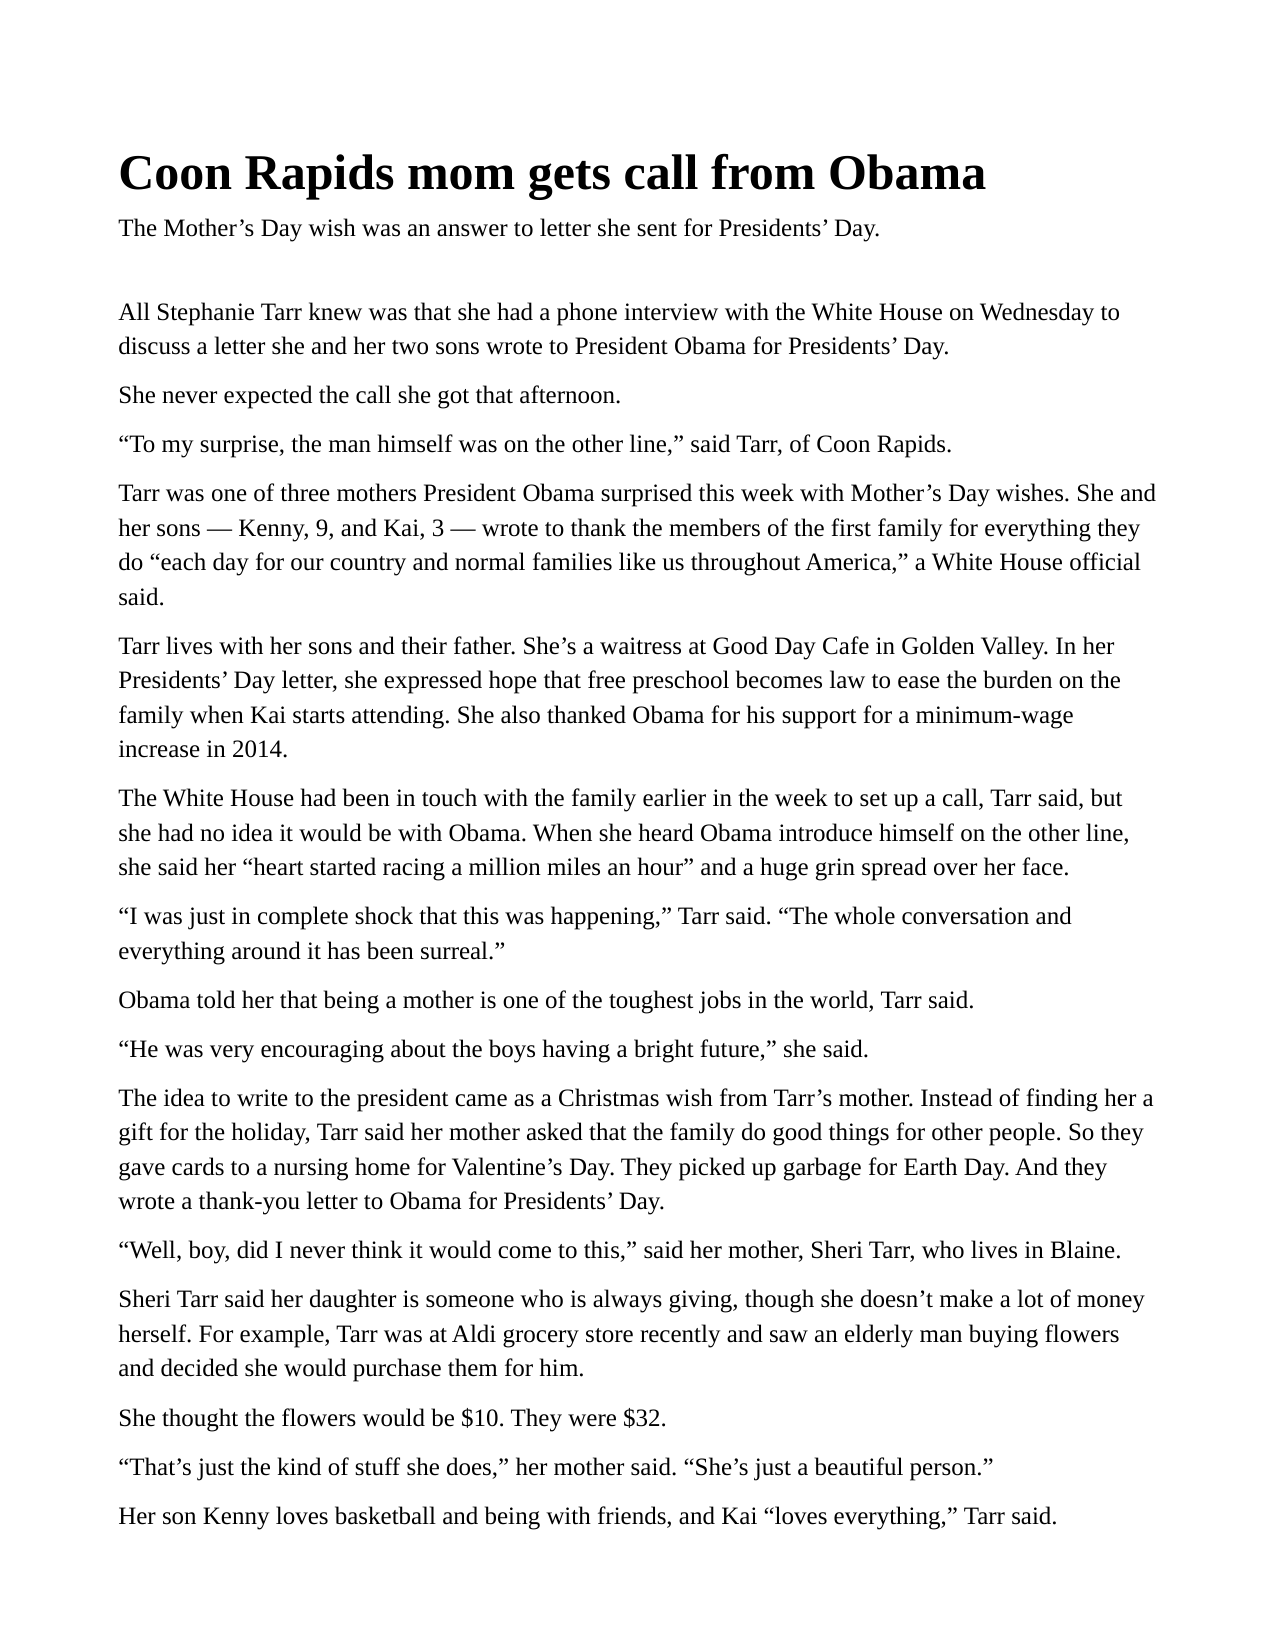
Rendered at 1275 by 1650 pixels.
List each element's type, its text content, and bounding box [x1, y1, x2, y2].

text “Well, boy, did I never think it would come to this,” said her mother, Sheri Tarr, who lives in Blaine. [118, 1236, 1157, 1264]
text She never expected the call she got that afternoon. [118, 380, 1157, 409]
text All Stephanie Tarr knew was that she had a phone interview with the White House on Wednesday to discuss a letter she and her two sons wrote to President Obama for Presidents’ Day. [118, 297, 1157, 360]
text Her son Kenny loves basketball and being with friends, and Kai “loves everything,” Tarr said. [118, 1501, 1157, 1529]
text The White House had been in touch with the family earlier in the week to set up a call, Tarr said, but she had no idea it would be with Obama. When she heard Obama introduce himself on the other line, she said her “heart started racing a million miles an hour” and a huge grin spread over her face. [118, 783, 1157, 881]
text “I was just in complete shock that this was happening,” Tarr said. “The whole conversation and everything around it has been surreal.” [118, 901, 1157, 964]
text Obama told her that being a mother is one of the toughest jobs in the world, Tarr said. [118, 985, 1157, 1014]
text “To my surprise, the man himself was on the other line,” said Tarr, of Coon Rapids. [118, 429, 1157, 458]
text “That’s just the kind of stuff she does,” her mother said. “She’s just a beautiful person.” [118, 1452, 1157, 1480]
text The idea to write to the president came as a Christmas wish from Tarr’s mother. Instead of finding her a gift for the holiday, Tarr said her mother asked that the family do good things for other people. So they gave cards to a nursing home for Valentine’s Day. They picked up garbage for Earth Day. And they wrote a thank-you letter to Obama for Presidents’ Day. [118, 1083, 1157, 1215]
text Sheri Tarr said her daughter is someone who is always giving, though she doesn’t make a lot of money herself. For example, Tarr was at Aldi grocery store recently and saw an elderly man buying flowers and decided she would purchase them for him. [118, 1284, 1157, 1382]
subtitle Coon Rapids mom gets call from Obama [118, 143, 1157, 201]
text “He was very encouraging about the boys having a bright future,” she said. [118, 1034, 1157, 1063]
text Tarr lives with her sons and their father. She’s a waitress at Good Day Cafe in Golden Valley. In her Presidents’ Day letter, she expressed hope that free preschool becomes law to ease the burden on the family when Kai starts attending. She also thanked Obama for his support for a minimum-wage increase in 2014. [118, 631, 1157, 763]
text She thought the flowers would be $10. They were $32. [118, 1403, 1157, 1431]
text The Mother’s Day wish was an answer to letter she sent for Presidents’ Day. [118, 213, 1157, 242]
text Tarr was one of three mothers President Obama surprised this week with Mother’s Day wishes. She and her sons — Kenny, 9, and Kai, 3 — wrote to thank the members of the first family for everything they do “each day for our country and normal families like us throughout America,” a White House official said. [118, 478, 1157, 611]
